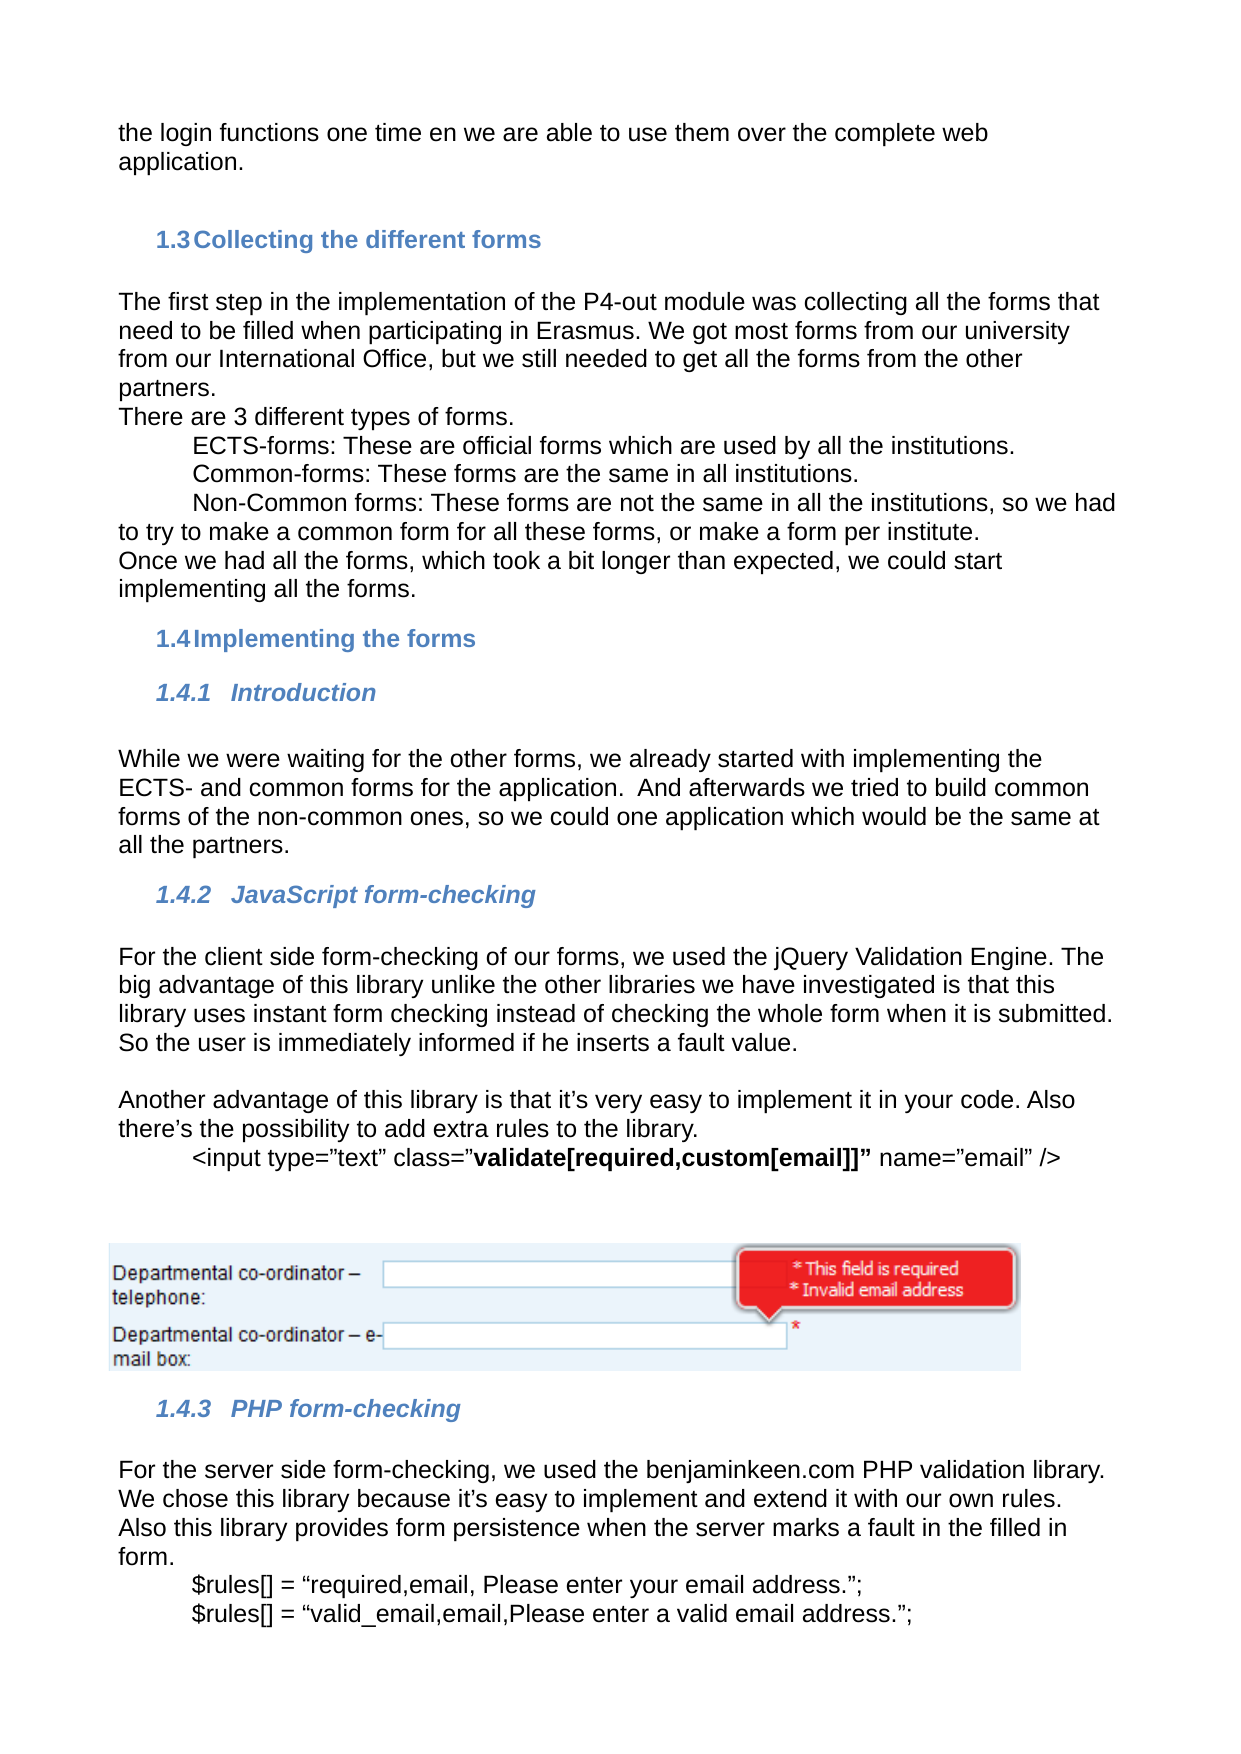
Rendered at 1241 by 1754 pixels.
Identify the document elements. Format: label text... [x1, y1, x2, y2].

text The first step in the implementation of the P4-out module was collecting all the forms that need to be filled when participating in Erasmus. We got most forms from our university from our International Office, but we still needed to get all the forms from the other partners. [118, 287, 1122, 402]
list Implementing the forms [156, 624, 1122, 653]
text While we were waiting for the other forms, we already started with implementing the ECTS- and common forms for the application. And afterwards we tried to build common forms of the non-common ones, so we could one application which would be the same at all the partners. [118, 744, 1122, 859]
text There are 3 different types of forms. ECTS-forms: These are official forms which are used by all the institutions. Common-forms: These forms are the same in all institutions. Non-Common forms: These forms are not the same in all the institutions, so we had to try to make a common form for all these forms, or make a form per institute. [118, 402, 1122, 546]
text Once we had all the forms, which took a bit longer than expected, we could start implementing all the forms. [118, 546, 1122, 603]
list Collecting the different forms [156, 225, 1122, 254]
text the login functions one time en we are able to use them over the complete web application. [118, 118, 1122, 204]
list Introduction [156, 678, 1122, 740]
text For the client side form-checking of our forms, we used the jQuery Validation Engine. The big advantage of this library unlike the other libraries we have investigated is that this library uses instant form checking instead of checking the whole form when it is submitted. So the user is immediately informed if he inserts a fault value. Another advantage of this library is that it’s very easy to implement it in your code. Also there’s the possibility to add extra rules to the library. [118, 913, 1122, 1143]
list JavaScript form-checking [156, 880, 1122, 908]
list PHP form-checking [156, 1394, 1122, 1422]
text <input type=”text” class=”validate[required,custom[email]]” name=”email” /> [118, 1143, 1122, 1200]
text For the server side form-checking, we used the benjaminkeen.com PHP validation library. We chose this library because it’s easy to implement and extend it with our own rules. Also this library provides form persistence when the server marks a fault in the filled in form. [118, 1427, 1122, 1570]
text $rules[] = “required,email, Please enter your email address.”; $rules[] = “valid_email,email,Please enter a valid email address.”; [192, 1570, 1122, 1628]
